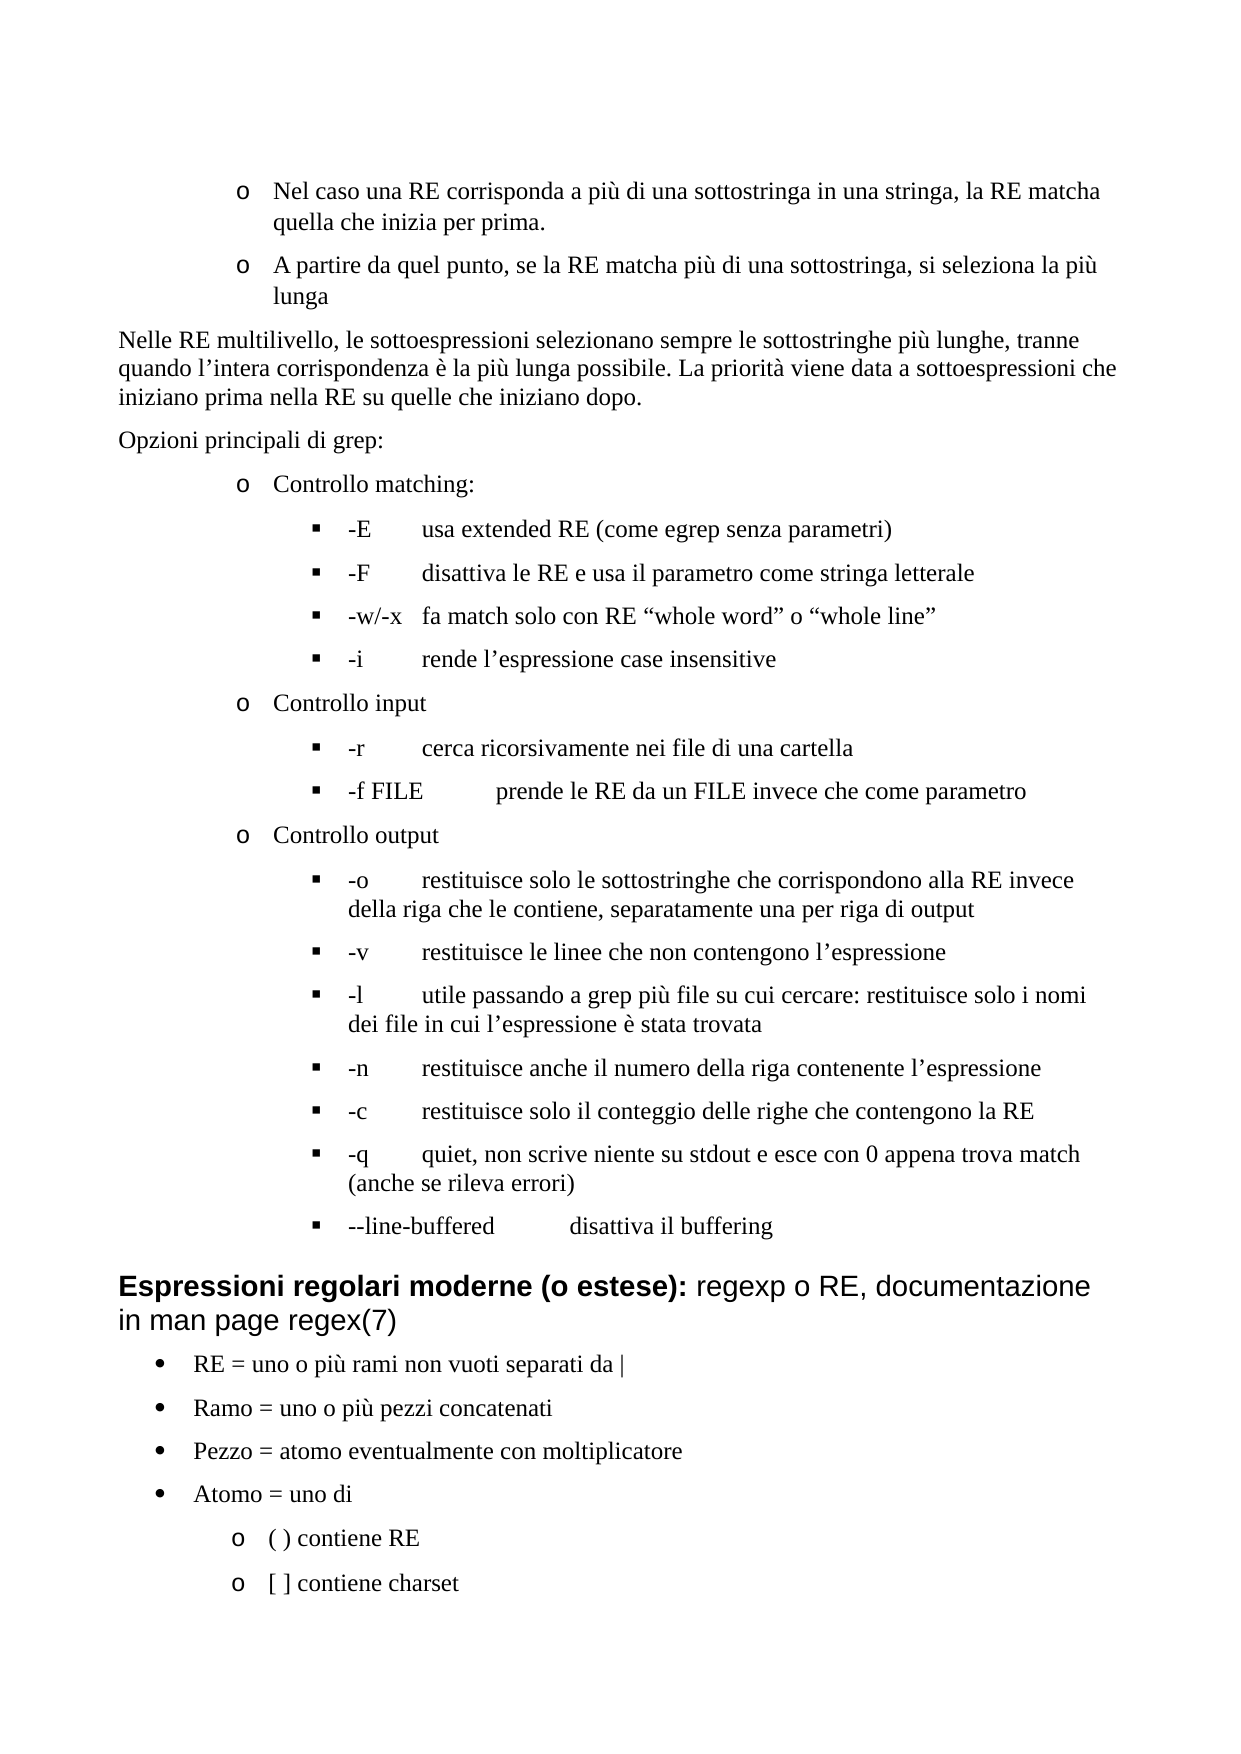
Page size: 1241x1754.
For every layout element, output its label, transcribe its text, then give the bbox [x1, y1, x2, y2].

list [ ] contiene charset [231, 1568, 1122, 1599]
list Nel caso una RE corrisponda a più di una sottostringa in una stringa, la RE matcha quella che inizia per prima. [235, 176, 1122, 236]
list Ramo = uno o più pezzi concatenati [156, 1393, 1122, 1421]
list -w/-x fa match solo con RE “whole word” o “whole line” [310, 601, 1122, 630]
list Controllo matching: [235, 469, 1122, 500]
list ( ) contiene RE [231, 1523, 1122, 1553]
list --line-buffered disattiva il buffering [310, 1211, 1122, 1240]
list -q quiet, non scrive niente su stdout e esce con 0 appena trova match (anche se rileva errori) [310, 1139, 1122, 1197]
list A partire da quel punto, se la RE matcha più di una sottostringa, si seleziona la più lunga [235, 251, 1122, 310]
list -v restituisce le linee che non contengono l’espressione [310, 937, 1122, 966]
list -n restituisce anche il numero della riga contenente l’espressione [310, 1053, 1122, 1081]
list -F disattiva le RE e usa il parametro come stringa letterale [310, 558, 1122, 586]
list Controllo output [235, 820, 1122, 851]
list Pezzo = atomo eventualmente con moltiplicatore [156, 1436, 1122, 1465]
subtitle Espressioni regolari moderne (o estese): regexp o RE, documentazione in man page regex(7) [118, 1269, 1122, 1337]
list Controllo input [235, 688, 1122, 718]
text Nelle RE multilivello, le sottoespressioni selezionano sempre le sottostringhe più lunghe, tranne quando l’intera corrispondenza è la più lunga possibile. La priorità viene data a sottoespressioni che iniziano prima nella RE su quelle che iniziano dopo. [118, 325, 1122, 411]
list -c restituisce solo il conteggio delle righe che contengono la RE [310, 1096, 1122, 1125]
list -i rende l’espressione case insensitive [310, 644, 1122, 673]
text Opzioni principali di grep: [118, 426, 1122, 454]
list -f FILE prende le RE da un FILE invece che come parametro [310, 776, 1122, 805]
list -l utile passando a grep più file su cui cercare: restituisce solo i nomi dei file in cui l’espressione è stata trovata [310, 981, 1122, 1038]
list -E usa extended RE (come egrep senza parametri) [310, 514, 1122, 543]
list RE = uno o più rami non vuoti separati da | [156, 1349, 1122, 1378]
list -o restituisce solo le sottostringhe che corrispondono alla RE invece della riga che le contiene, separatamente una per riga di output [310, 865, 1122, 923]
list Atomo = uno di [156, 1479, 1122, 1508]
list -r cerca ricorsivamente nei file di una cartella [310, 733, 1122, 762]
